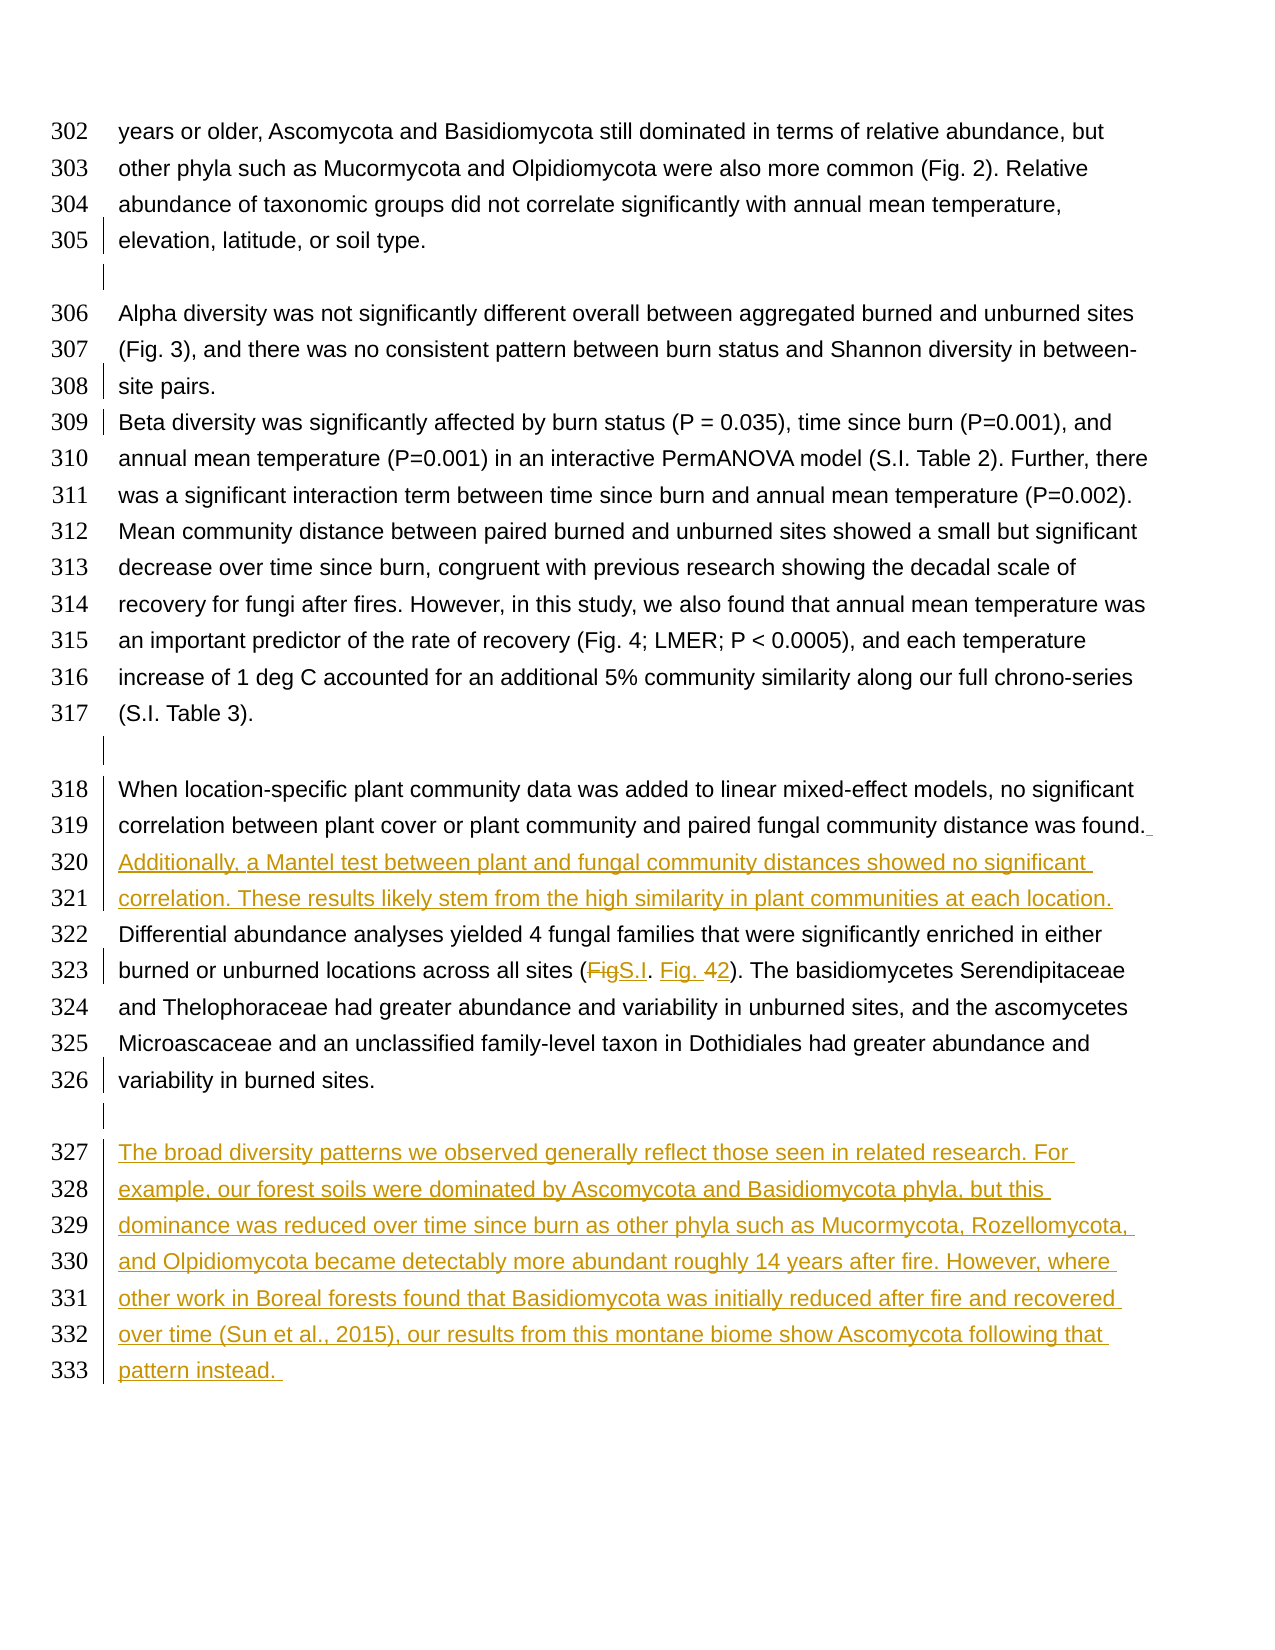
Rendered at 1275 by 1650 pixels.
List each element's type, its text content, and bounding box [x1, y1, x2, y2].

text Mean community distance between paired burned and unburned sites showed a small but significant decrease over time since burn, congruent with previous research showing the decadal scale of recovery for fungi after fires. However, in this study, we also found that annual mean temperature was an important predictor of the rate of recovery (Fig. 4; LMER; P < 0.0005), and each temperature increase of 1 deg C accounted for an additional 5% community similarity along our full chrono-series (S.I. Table 3). [118, 518, 1157, 726]
text The broad diversity patterns we observed generally reflect those seen in related research. For example, our forest soils were dominated by Ascomycota and Basidiomycota phyla, but this dominance was reduced over time since burn as other phyla such as Mucormycota, Rozellomycota, and Olpidiomycota became detectably more abundant roughly 14 years after fire. However, where other work in Boreal forests found that Basidiomycota was initially reduced after fire and recovered over time (Sun et al., 2015), our results from this montane biome show Ascomycota following that pattern instead. [118, 1139, 1157, 1384]
text When location-specific plant community data was added to linear mixed-effect models, no significant correlation between plant cover or plant community and paired fungal community distance was found. Additionally, a Mantel test between plant and fungal community distances showed no significant correlation. These results likely stem from the high similarity in plant communities at each location. [118, 776, 1157, 911]
text Differential abundance analyses yielded 4 fungal families that were significantly enriched in either burned or unburned locations across all sites (S.I. Fig. 2). The basidiomycetes Serendipitaceae and Thelophoraceae had greater abundance and variability in unburned sites, and the ascomycetes Microascaceae and an unclassified family-level taxon in Dothidiales had greater abundance and variability in burned sites. [118, 921, 1157, 1093]
text Alpha diversity was not significantly different overall between aggregated burned and unburned sites (Fig. 3), and there was no consistent pattern between burn status and Shannon diversity in between-site pairs.Beta diversity was significantly affected by burn status (P = 0.035), time since burn (P=0.001), and annual mean temperature (P=0.001) in an interactive PermANOVA model (S.I. Table 2). Further, there was a significant interaction term between time since burn and annual mean temperature (P=0.002). [118, 300, 1157, 399]
text years or older, Ascomycota and Basidiomycota still dominated in terms of relative abundance, but other phyla such as Mucormycota and Olpidiomycota were also more common (Fig. 2). Relative abundance of taxonomic groups did not correlate significantly with annual mean temperature, elevation, latitude, or soil type. [118, 118, 1157, 253]
